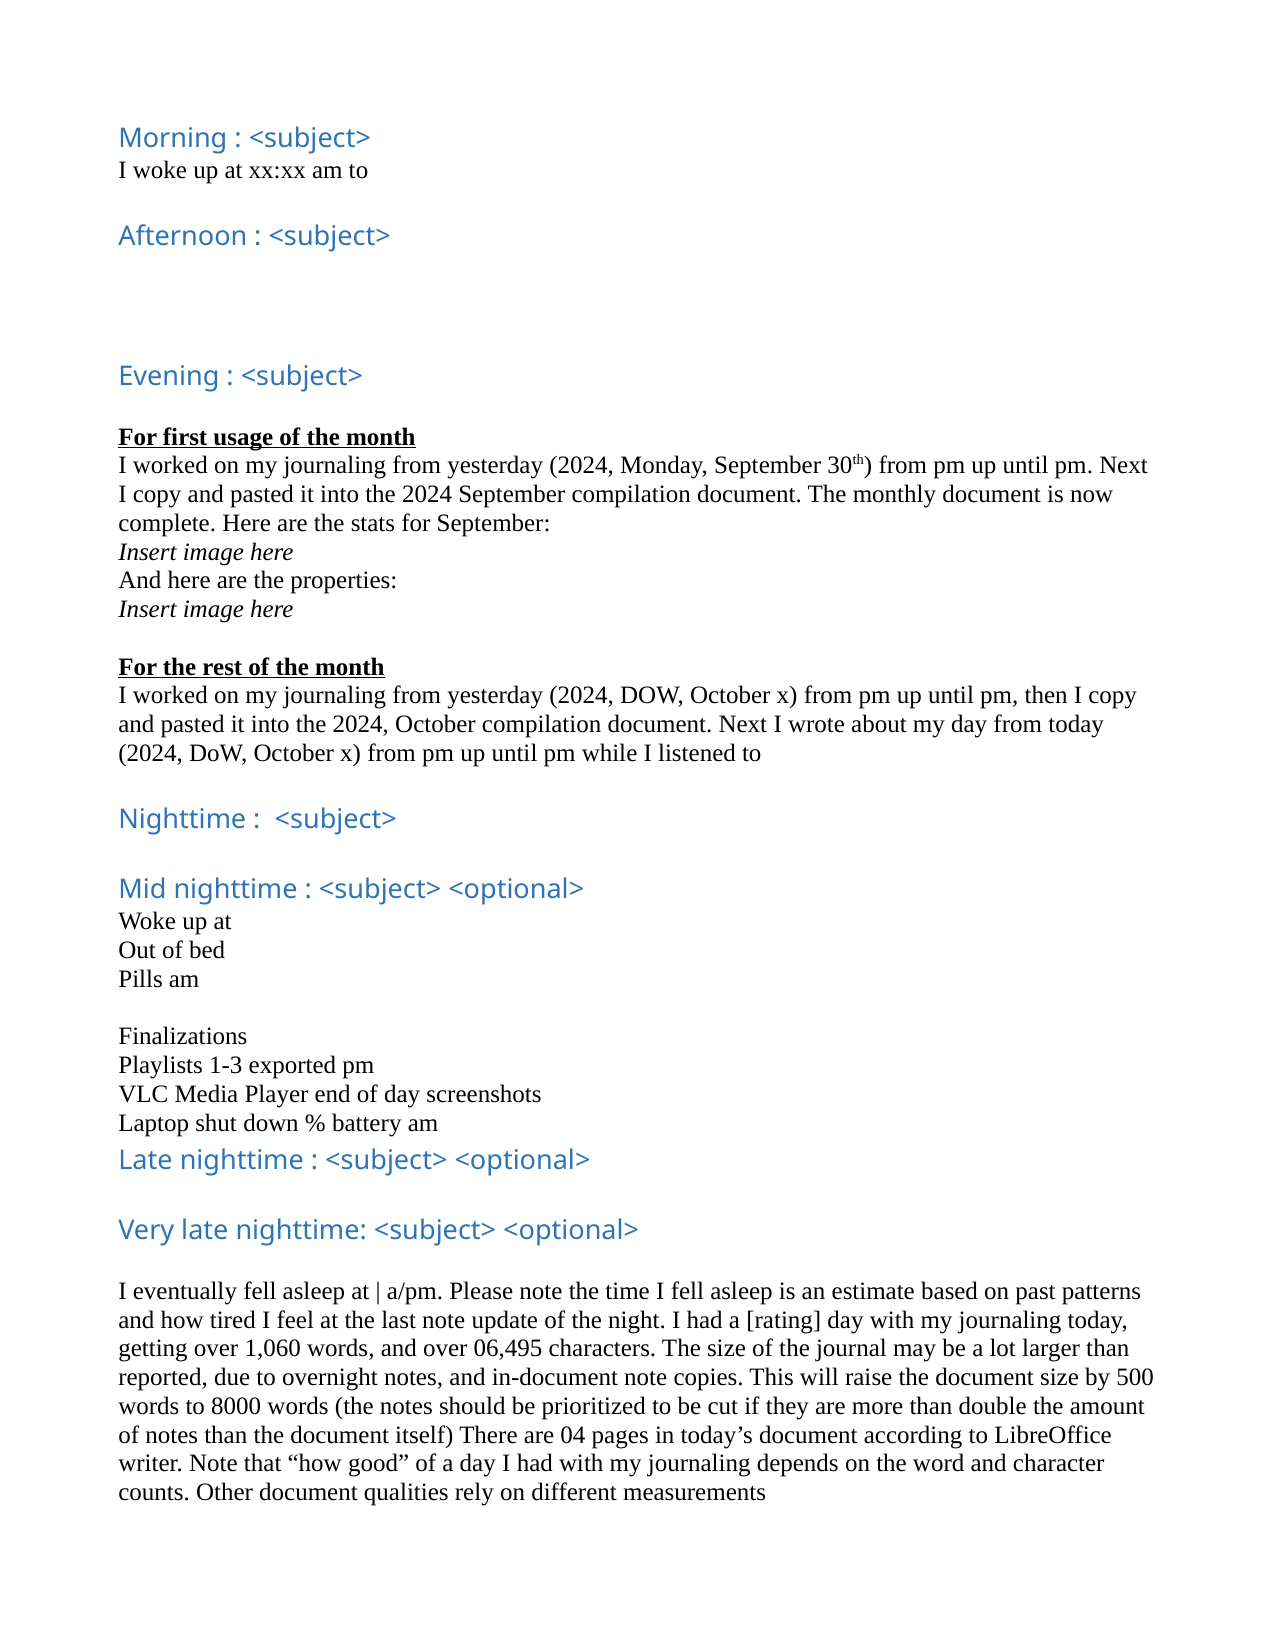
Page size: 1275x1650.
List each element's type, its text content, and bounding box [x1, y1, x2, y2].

subtitle Late nighttime : <subject> <optional> [118, 1141, 1157, 1177]
text Finalizations [118, 1021, 1157, 1050]
text Pills am [118, 964, 1157, 993]
text I woke up at xx:xx am to [118, 155, 1157, 184]
text And here are the properties: [118, 566, 1157, 594]
text Out of bed [118, 935, 1157, 964]
text I eventually fell asleep at | a/pm. Please note the time I fell asleep is an estimate based on past patterns and how tired I feel at the last note update of the night. I had a [rating] day with my journaling today, getting over 1,060 words, and over 06,495 characters. The size of the journal may be a lot larger than reported, due to overnight notes, and in-document note copies. This will raise the document size by 500 words to 8000 words (the notes should be prioritized to be cut if they are more than double the amount of notes than the document itself) There are 04 pages in today’s document according to LibreOffice writer. Note that “how good” of a day I had with my journaling depends on the word and character counts. Other document qualities rely on different measurements [118, 1276, 1157, 1506]
subtitle Afternoon : <subject> [118, 217, 1157, 253]
text For first usage of the month [118, 422, 1157, 451]
subtitle Morning : <subject> [118, 118, 1157, 155]
text I worked on my journaling from yesterday (2024, Monday, September 30th) from pm up until pm. Next I copy and pasted it into the 2024 September compilation document. The monthly document is now complete. Here are the stats for September: [118, 451, 1157, 537]
text Insert image here [118, 537, 1157, 566]
text Woke up at [118, 906, 1157, 935]
text Playlists 1-3 exported pm [118, 1050, 1157, 1079]
subtitle Mid nighttime : <subject> <optional> [118, 869, 1157, 906]
text I worked on my journaling from yesterday (2024, DOW, October x) from pm up until pm, then I copy and pasted it into the 2024, October compilation document. Next I wrote about my day from today (2024, DoW, October x) from pm up until pm while I listened to [118, 681, 1157, 767]
subtitle Nighttime : <subject> [118, 800, 1157, 837]
text For the rest of the month [118, 652, 1157, 681]
subtitle Very late nighttime: <subject> <optional> [118, 1210, 1157, 1247]
subtitle Evening : <subject> [118, 356, 1157, 393]
text VLC Media Player end of day screenshots [118, 1079, 1157, 1108]
text Insert image here [118, 594, 1157, 623]
text Laptop shut down % battery am [118, 1108, 1157, 1136]
